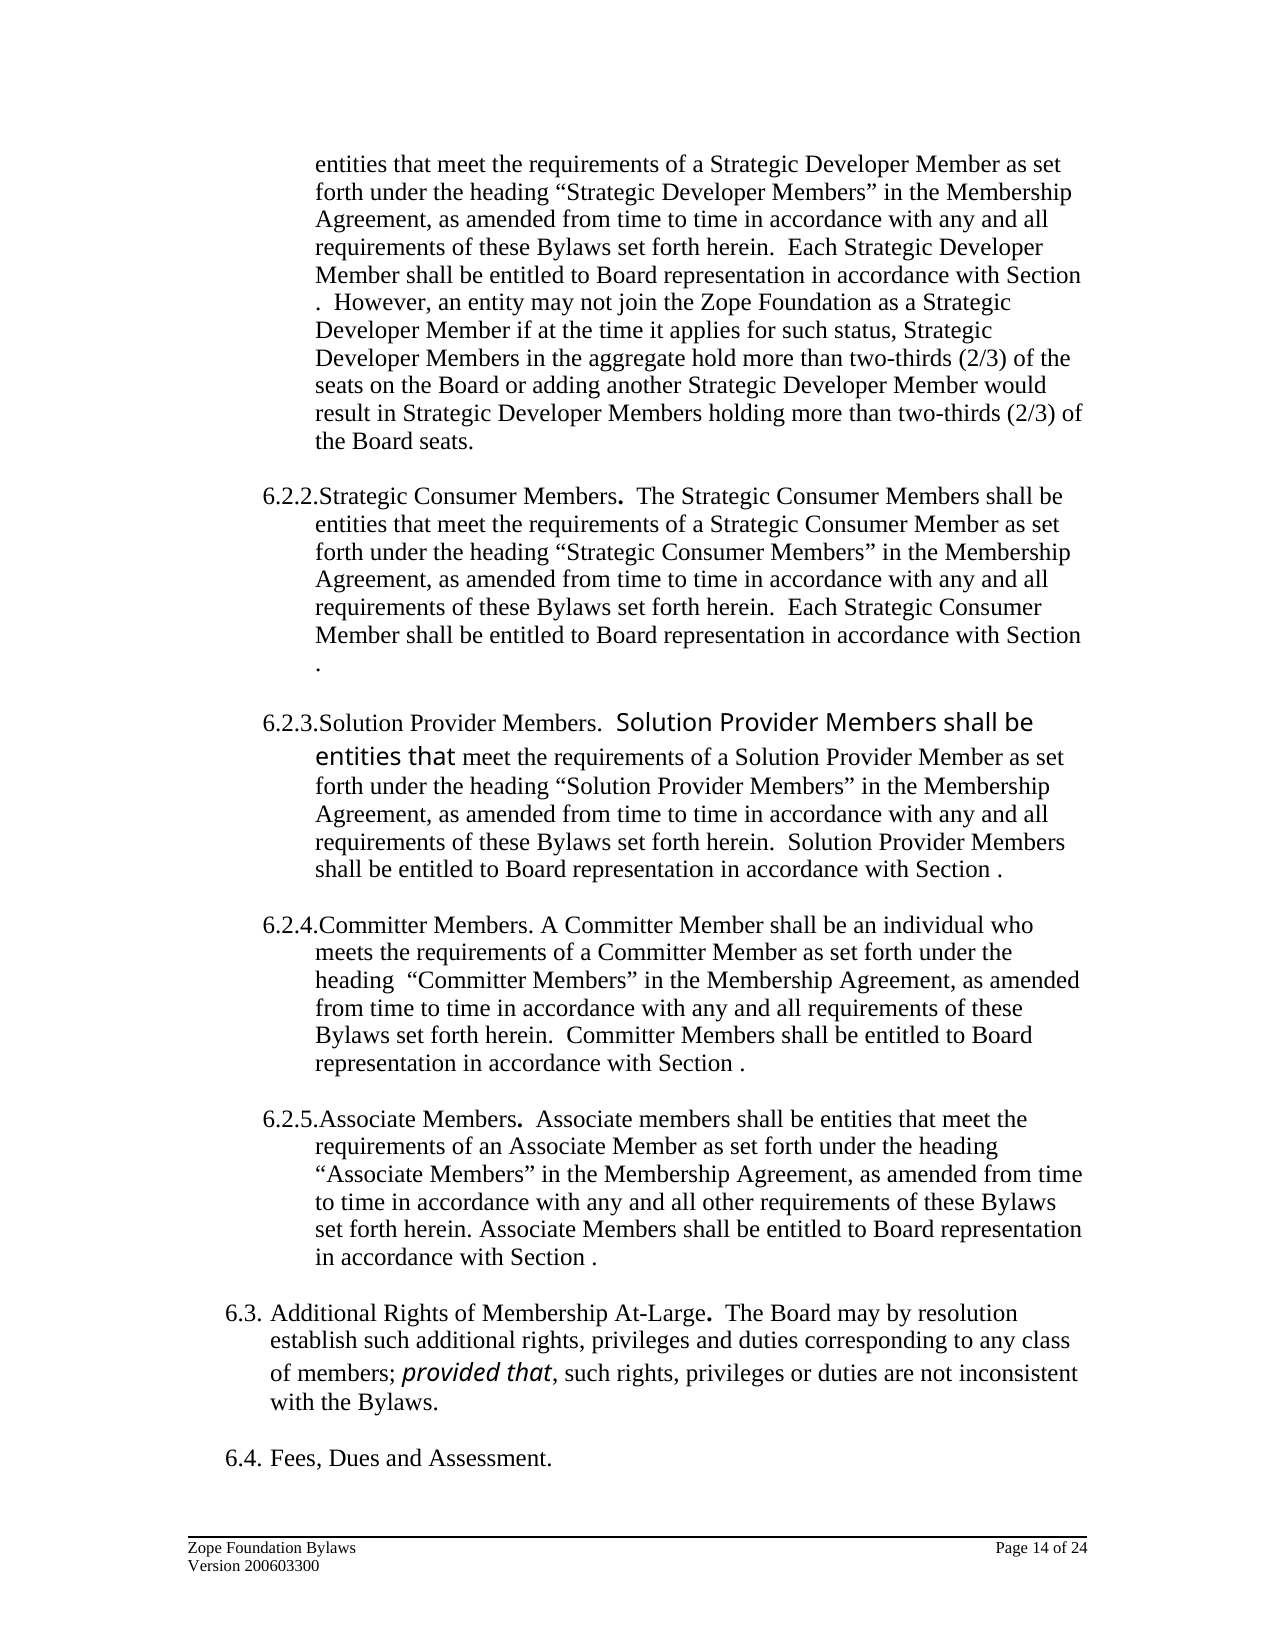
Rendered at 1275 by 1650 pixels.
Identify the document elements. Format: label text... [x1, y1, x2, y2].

list Additional Rights of Membership At-Large. The Board may by resolution establish such additional rights, privileges and duties corresponding to any class of members; provided that, such rights, privileges or duties are not inconsistent with the Bylaws. [225, 1299, 1087, 1444]
list Strategic Consumer Members. The Strategic Consumer Members shall be entities that meet the requirements of a Strategic Consumer Member as set forth under the heading “Strategic Consumer Members” in the Membership Agreement, as amended from time to time in accordance with any and all requirements of these Bylaws set forth herein. Each Strategic Consumer Member shall be entitled to Board representation in accordance with Section . [262, 482, 1087, 704]
list Solution Provider Members. Solution Provider Members shall be entities that meet the requirements of a Solution Provider Member as set forth under the heading “Solution Provider Members” in the Membership Agreement, as amended from time to time in accordance with any and all requirements of these Bylaws set forth herein. Solution Provider Members shall be entitled to Board representation in accordance with Section . [262, 704, 1087, 911]
list Associate Members. Associate members shall be entities that meet the requirements of an Associate Member as set forth under the heading “Associate Members” in the Membership Agreement, as amended from time to time in accordance with any and all other requirements of these Bylaws set forth herein. Associate Members shall be entitled to Board representation in accordance with Section . [262, 1105, 1087, 1299]
list Fees, Dues and Assessment. [225, 1444, 1087, 1499]
list Committer Members. A Committer Member shall be an individual who meets the requirements of a Committer Member as set forth under the heading “Committer Members” in the Membership Agreement, as amended from time to time in accordance with any and all requirements of these Bylaws set forth herein. Committer Members shall be entitled to Board representation in accordance with Section . [262, 911, 1087, 1105]
list entities that meet the requirements of a Strategic Developer Member as set forth under the heading “Strategic Developer Members” in the Membership Agreement, as amended from time to time in accordance with any and all requirements of these Bylaws set forth herein. Each Strategic Developer Member shall be entitled to Board representation in accordance with Section . However, an entity may not join the Zope Foundation as a Strategic Developer Member if at the time it applies for such status, Strategic Developer Members in the aggregate hold more than two-thirds (2/3) of the seats on the Board or adding another Strategic Developer Member would result in Strategic Developer Members holding more than two-thirds (2/3) of the Board seats. [262, 150, 1087, 482]
